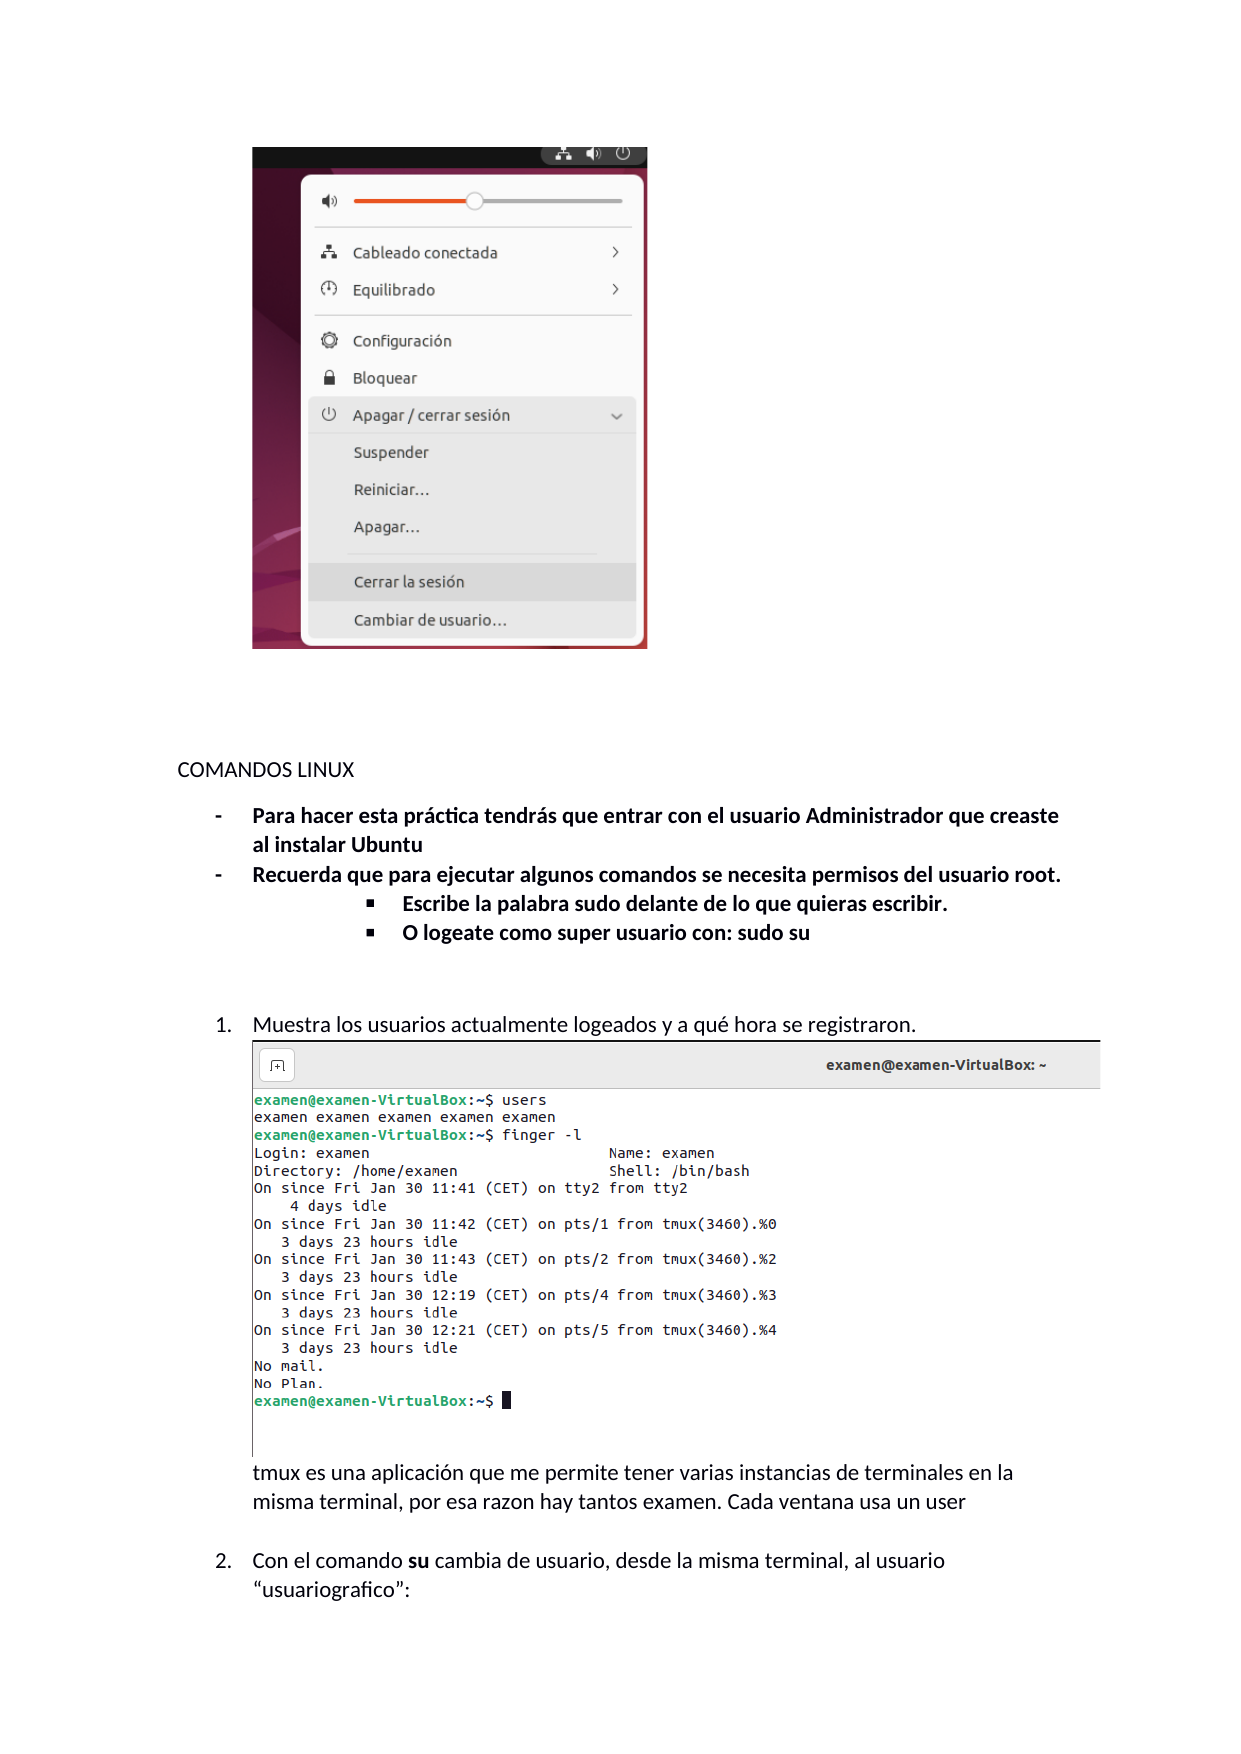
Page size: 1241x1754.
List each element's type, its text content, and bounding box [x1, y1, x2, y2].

picture [252, 1040, 1101, 1457]
list O logeate como super usuario con: sudo su [365, 918, 1063, 947]
list Recuerda que para ejecutar algunos comandos se necesita permisos del usuario root. [215, 860, 1063, 888]
list Muestra los usuarios actualmente logeados y a qué hora se registraron. [215, 1011, 1063, 1039]
list Escribe la palabra sudo delante de lo que quieras escribir. [365, 889, 1063, 917]
picture [252, 147, 648, 649]
list tmux es una aplicación que me permite tener varias instancias de terminales en la misma terminal, por esa razon hay tantos examen. Cada ventana usa un user [215, 1458, 1063, 1516]
list Con el comando su cambia de usuario, desde la misma terminal, al usuario “usuariografico”: [215, 1546, 1063, 1604]
list Para hacer esta práctica tendrás que entrar con el usuario Administrador que creaste al instalar Ubuntu [215, 801, 1063, 858]
text COMANDOS LINUX [177, 755, 1063, 783]
